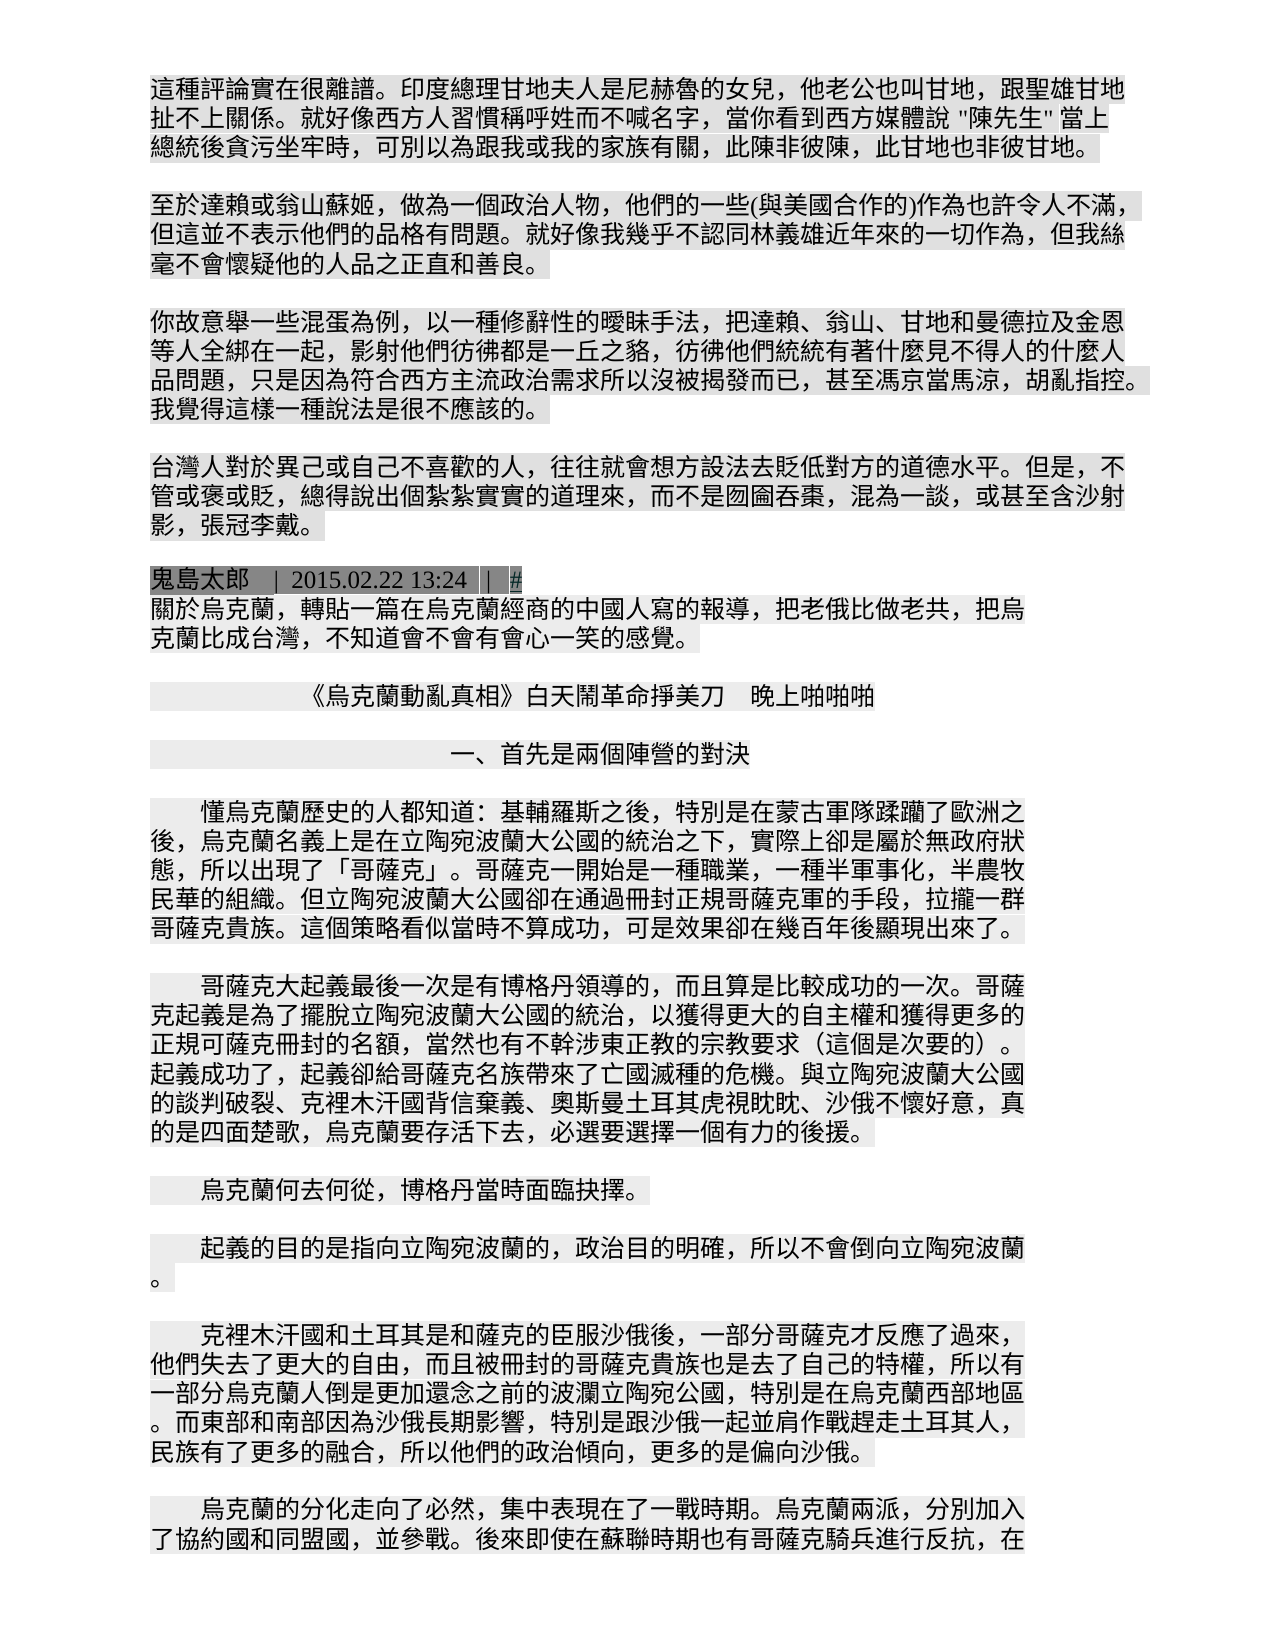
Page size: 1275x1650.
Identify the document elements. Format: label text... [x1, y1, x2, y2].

text To 鬼島太郎 你說西方媒體力捧甘地、金恩及曼德拉是因為力捧他們符合西方統治或殖民的政治需要，還說他們三人 "對於白種人的高壓統治採取寬容、忍耐、不反抗的態度"。 這些話完全背離事實。這三個人當然不能放在同一個道德水平或政治水平上看待，但他們三人毫無疑問都強烈反抗白人中心的西方強權。如果連他們的行為都稱不上反抗，那麼，人類文明進展的字典中也根本不會有 "反抗" 兩個字；因為他們的作為，就如同卡斯楚或切格瓦拉，恰恰是人類反抗不義與高壓強權的一種極致表現。 我同時也相信，這三人所倡導的非暴力抗爭，執行上之艱難與犧牲程度，不但絲毫不會亞於暴力鬥爭，而且就長遠來講，對於人類文明更具有正面價值。 你應該搞清楚所謂西方媒體力捧的時間點。在他們生前，西方媒體對之醜化妖魔化不遺餘力。我記得我念國中時，打開報紙的國際版，經常有曼德拉的報導，說他是黑色魔鬼，說他是恐怖魔頭，暴力血腥殘害無辜等等等。 人死了很多年之後，自然也就沒必要再繼續抹黑。就如在美國，時至今日，你若穿著切格瓦拉的肖像 T-shirt 上街，誰會理你？但你若穿著賓拉登的衣服上街試試，很可能馬上會被圍毆或槍殺都有可能。 可若再過個幾十年，西方主流媒體若也開始肯定賓拉登，他的肖像若也變成一種主流商品的圖騰，我不會覺得一絲意外，但這並不意味著賓拉登的反抗是假的。 以金恩為例，許多證據顯示，他很可能就是美國政府所殺(據傳主要是因為美國發現他逐漸左傾，企圖結合工會勢力)。但美國依然在他被暗殺之後馬上開始紀念他，訂紀念日，搞紀念活動，利用他來炒作一些所謂民主自由與人權的概念，以符合其統治需求與對外侵略之需要，但這並不意味著金恩的反抗是假的。 至於金恩嫖妓以及博士論文大半都是抄襲等等醜聞，跟他是否反抗白人中心主義，扯不上關係。我確實也不喜歡金恩，但我們應該學會就事論事；嫖妓是他家的事，論文抄襲是華盛頓大學應該處理的事，但他的民權運動並不會因此而變成是假的。 還有，你批評印度的甘地家族政治。此一批評，根本就是馮京當馬涼，張冠李戴了。你應該搞清楚，此甘地非彼甘地。 記得有一天，在電視上看到台灣綠營名嘴在評論甘地，竟然說： "什麼聖雄，根本就是騙人的，甘地的太太自己當總理，貪污貪得無法無天，後來人家看不過去就把她暗殺了。" 這種評論實在很離譜。印度總理甘地夫人是尼赫魯的女兒，他老公也叫甘地，跟聖雄甘地扯不上關係。就好像西方人習慣稱呼姓而不喊名字，當你看到西方媒體說 "陳先生" 當上總統後貪污坐牢時，可別以為跟我或我的家族有關，此陳非彼陳，此甘地也非彼甘地。 至於達賴或翁山蘇姬，做為一個政治人物，他們的一些(與美國合作的)作為也許令人不滿，但這並不表示他們的品格有問題。就好像我幾乎不認同林義雄近年來的一切作為，但我絲毫不會懷疑他的人品之正直和善良。 你故意舉一些混蛋為例，以一種修辭性的曖眛手法，把達賴、翁山、甘地和曼德拉及金恩等人全綁在一起，影射他們彷彿都是一丘之貉，彷彿他們統統有著什麼見不得人的什麼人品問題，只是因為符合西方主流政治需求所以沒被揭發而已，甚至馮京當馬涼，胡亂指控。我覺得這樣一種說法是很不應該的。 台灣人對於異己或自己不喜歡的人，往往就會想方設法去貶低對方的道德水平。但是，不管或褒或貶，總得說出個紮紮實實的道理來，而不是囫圇吞棗，混為一談，或甚至含沙射影，張冠李戴。 [150, 75, 1125, 541]
text 關於烏克蘭，轉貼一篇在烏克蘭經商的中國人寫的報導，把老俄比做老共，把烏 克蘭比成台灣，不知道會不會有會心一笑的感覺。 《烏克蘭動亂真相》白天鬧革命掙美刀 晚上啪啪啪 一、首先是兩個陣營的對決 懂烏克蘭歷史的人都知道：基輔羅斯之後，特別是在蒙古軍隊蹂躪了歐洲之 後，烏克蘭名義上是在立陶宛波蘭大公國的統治之下，實際上卻是屬於無政府狀 態，所以出現了「哥薩克」。哥薩克一開始是一種職業，一種半軍事化，半農牧 民華的組織。但立陶宛波蘭大公國卻在通過冊封正規哥薩克軍的手段，拉攏一群 哥薩克貴族。這個策略看似當時不算成功，可是效果卻在幾百年後顯現出來了。 哥薩克大起義最後一次是有博格丹領導的，而且算是比較成功的一次。哥薩 克起義是為了擺脫立陶宛波蘭大公國的統治，以獲得更大的自主權和獲得更多的 正規可薩克冊封的名額，當然也有不幹涉東正教的宗教要求（這個是次要的）。 起義成功了，起義卻給哥薩克名族帶來了亡國滅種的危機。與立陶宛波蘭大公國 的談判破裂、克裡木汗國背信棄義、奧斯曼土耳其虎視眈眈、沙俄不懷好意，真 的是四面楚歌，烏克蘭要存活下去，必選要選擇一個有力的後援。 烏克蘭何去何從，博格丹當時面臨抉擇。 起義的目的是指向立陶宛波蘭的，政治目的明確，所以不會倒向立陶宛波蘭 。 克裡木汗國和土耳其是和薩克的臣服沙俄後，一部分哥薩克才反應了過來， 他們失去了更大的自由，而且被冊封的哥薩克貴族也是去了自己的特權，所以有 一部分烏克蘭人倒是更加還念之前的波瀾立陶宛公國，特別是在烏克蘭西部地區 。而東部和南部因為沙俄長期影響，特別是跟沙俄一起並肩作戰趕走土耳其人， 民族有了更多的融合，所以他們的政治傾向，更多的是偏向沙俄。 烏克蘭的分化走向了必然，集中表現在了一戰時期。烏克蘭兩派，分別加入 了協約國和同盟國，並參戰。後來即使在蘇聯時期也有哥薩克騎兵進行反抗，在 [150, 595, 1125, 1554]
text 鬼島太郎 | 2015.02.22 13:24 | # [150, 566, 1125, 595]
